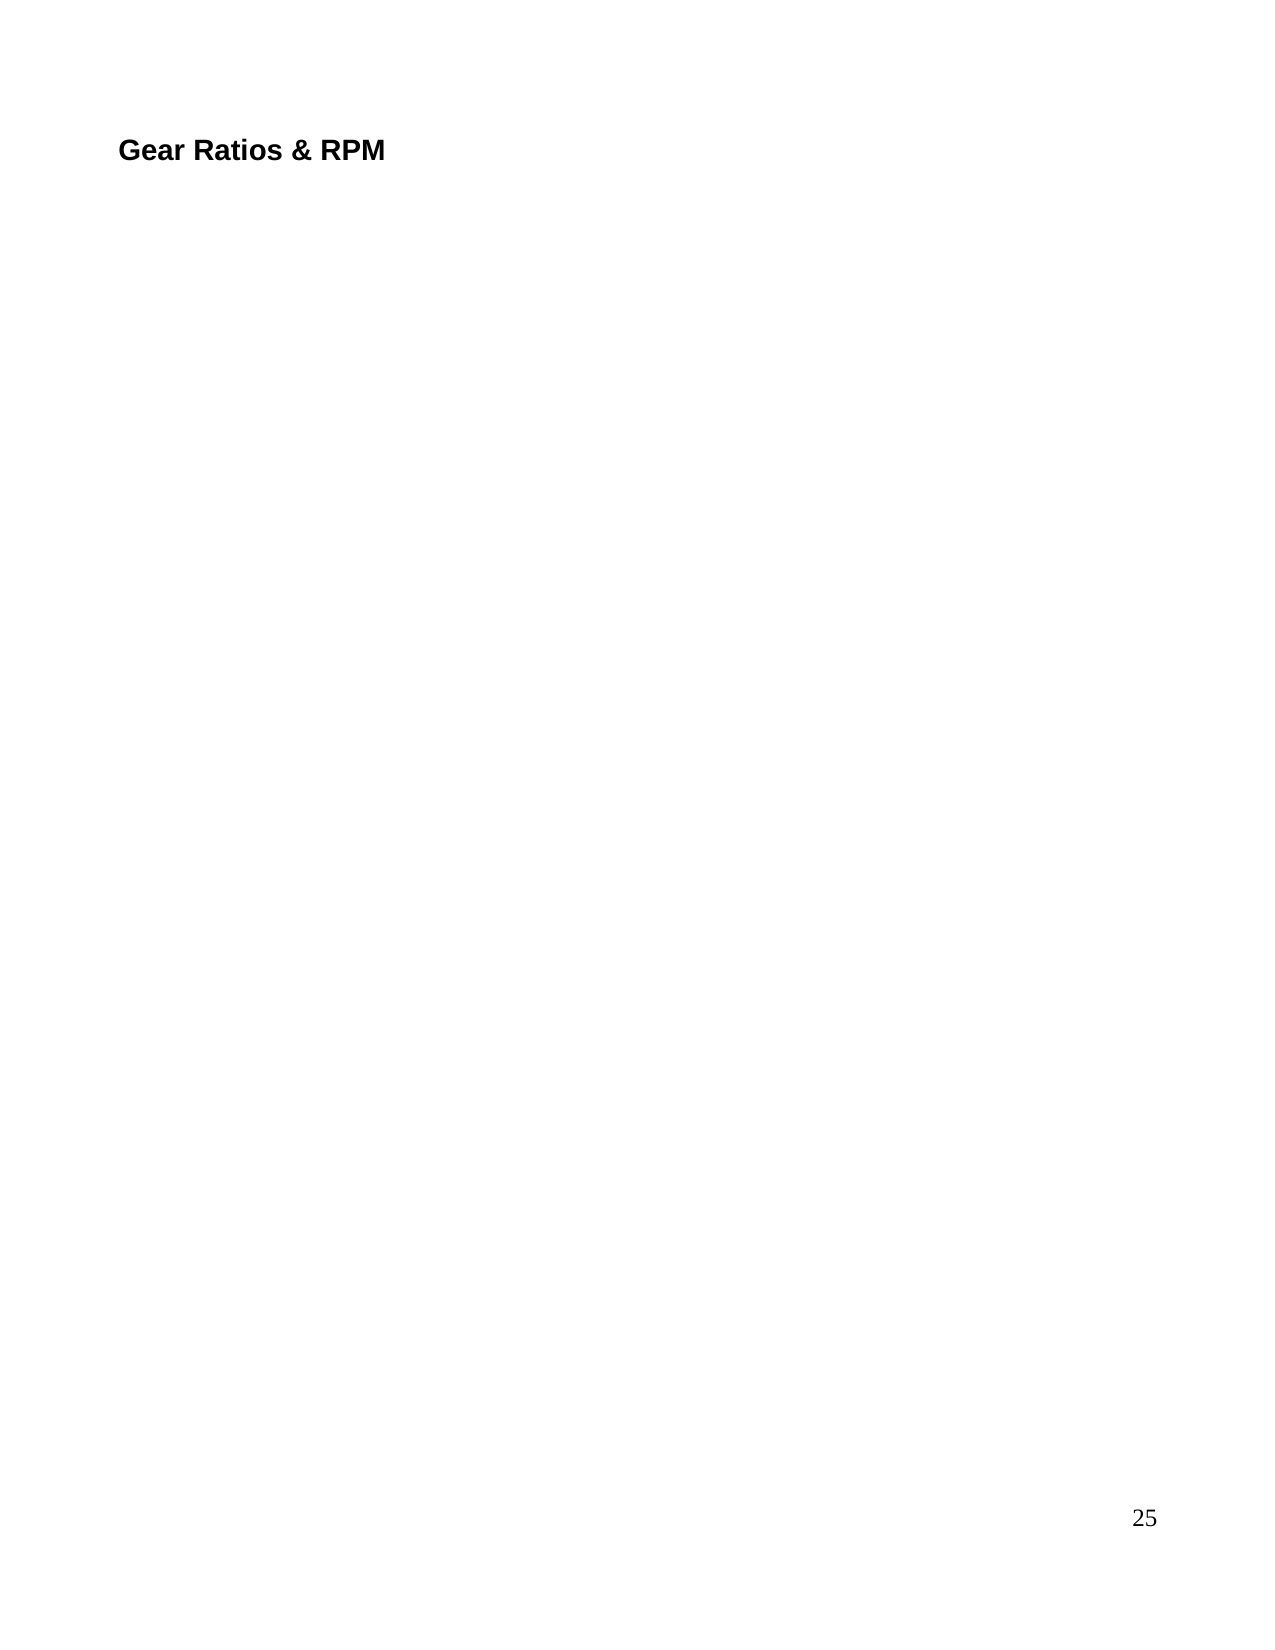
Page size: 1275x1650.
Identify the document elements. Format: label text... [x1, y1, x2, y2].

subtitle Gear Ratios & RPM [118, 133, 1157, 166]
